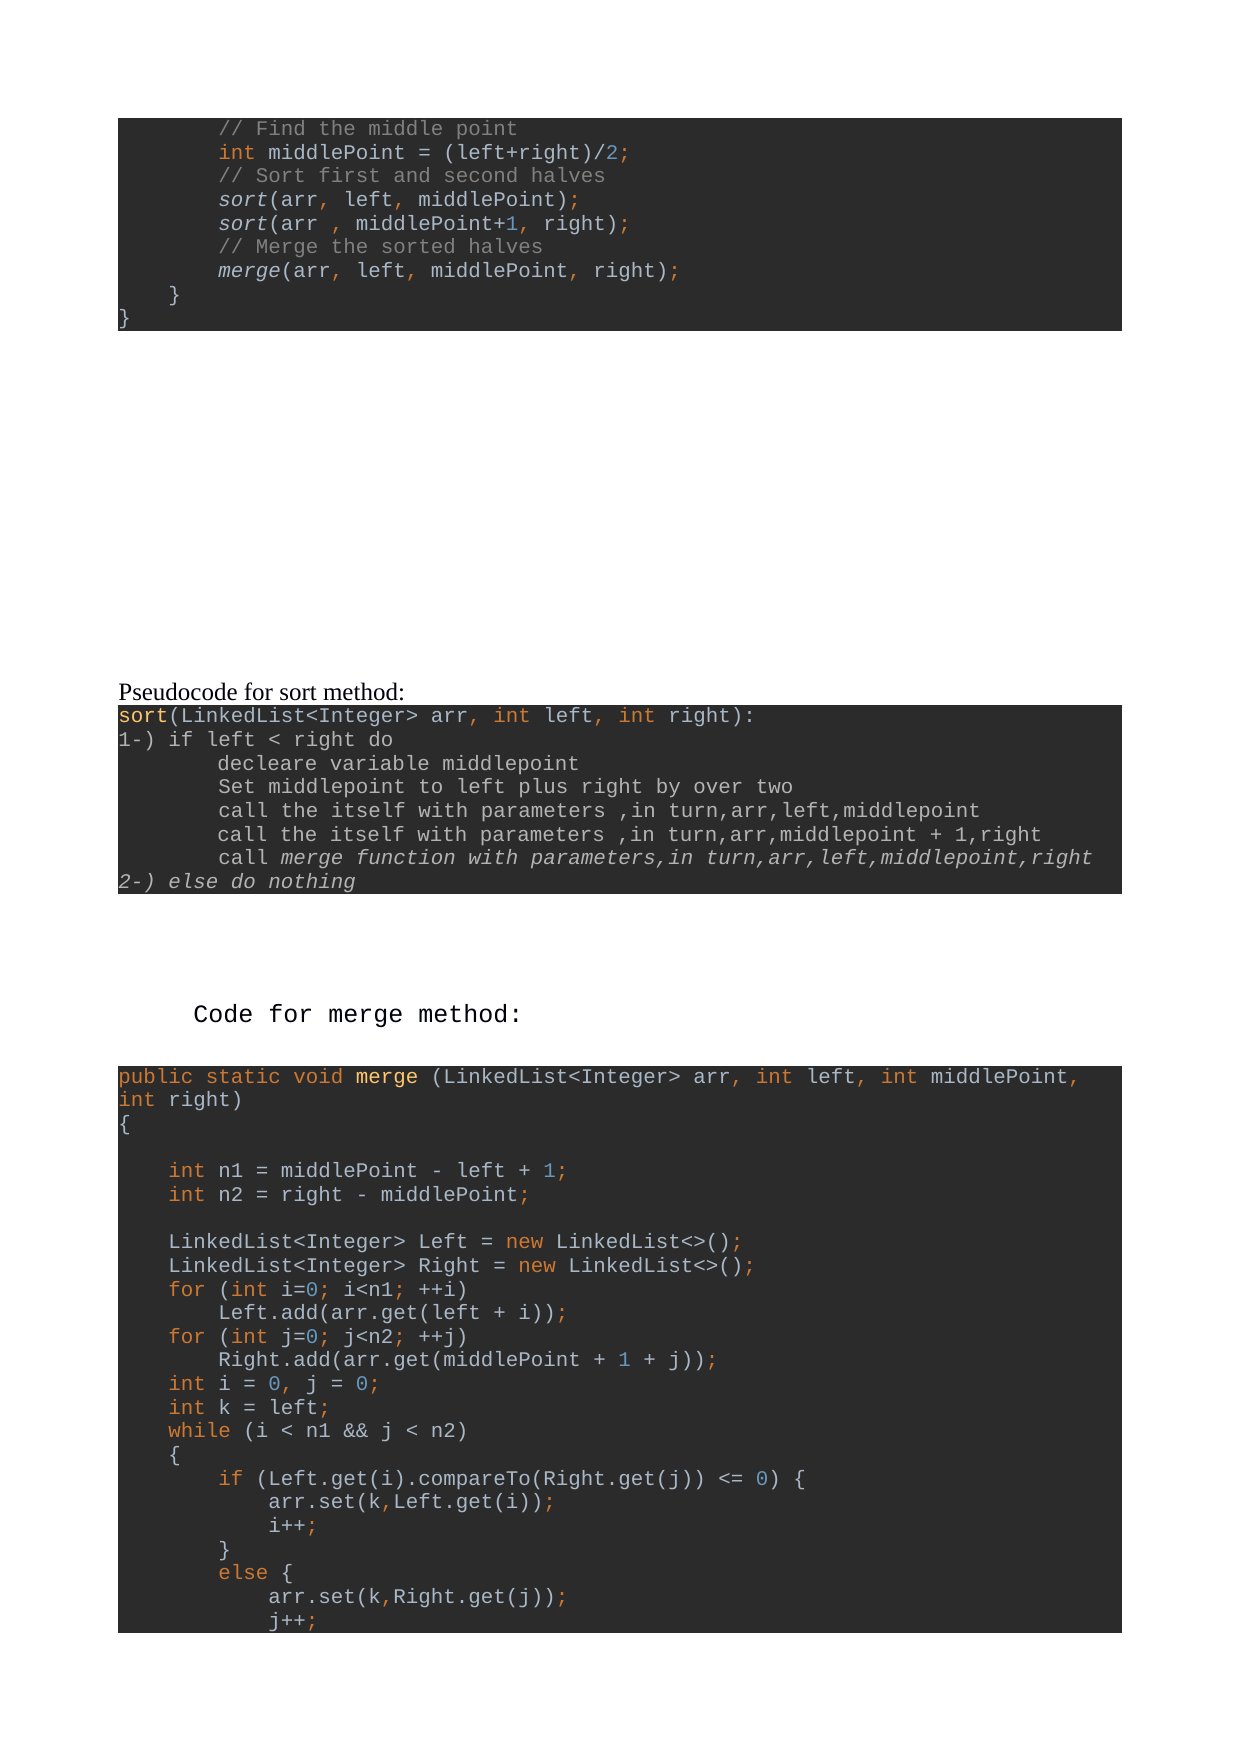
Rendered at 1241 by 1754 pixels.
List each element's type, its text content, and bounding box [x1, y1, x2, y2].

text { [118, 1113, 1122, 1137]
text for (int j=0; j<n2; ++j) [118, 1326, 1122, 1349]
text // Merge the sorted halves [118, 236, 1122, 260]
text j++; [118, 1609, 1122, 1633]
text int middlePoint = (left+right)/2; [118, 142, 1122, 165]
text arr.set(k,Right.get(j)); [118, 1586, 1122, 1609]
text call the itself with parameters ,in turn,arr,middlepoint + 1,right [118, 824, 1122, 847]
text Left.add(arr.get(left + i)); [118, 1302, 1122, 1326]
text call merge function with parameters,in turn,arr,left,middlepoint,right [118, 847, 1122, 871]
text sort(LinkedList<Integer> arr, int left, int right): [118, 705, 1122, 729]
text } [118, 1539, 1122, 1562]
text for (int i=0; i<n1; ++i) [118, 1278, 1122, 1302]
text // Find the middle point [118, 118, 1122, 142]
text sort(arr , middlePoint+1, right); [118, 213, 1122, 236]
text call the itself with parameters ,in turn,arr,left,middlepoint [118, 800, 1122, 824]
text Right.add(arr.get(middlePoint + 1 + j)); [118, 1349, 1122, 1373]
text // Sort first and second halves [118, 165, 1122, 189]
text else { [118, 1562, 1122, 1586]
text int n1 = middlePoint - left + 1; [118, 1160, 1122, 1184]
text int k = left; [118, 1397, 1122, 1420]
text LinkedList<Integer> Right = new LinkedList<>(); [118, 1255, 1122, 1278]
text 2-) else do nothing [118, 871, 1122, 894]
text if (Left.get(i).compareTo(Right.get(j)) <= 0) { [118, 1468, 1122, 1491]
text Pseudocode for sort method: [118, 677, 1122, 705]
text public static void merge (LinkedList<Integer> arr, int left, int middlePoint, int right) [118, 1066, 1122, 1113]
text { [118, 1444, 1122, 1468]
text LinkedList<Integer> Left = new LinkedList<>(); [118, 1231, 1122, 1255]
text } [118, 284, 1122, 307]
text i++; [118, 1515, 1122, 1539]
text Set middlepoint to left plus right by over two [118, 776, 1122, 800]
text } [118, 307, 1122, 331]
text while (i < n1 && j < n2) [118, 1420, 1122, 1444]
text sort(arr, left, middlePoint); [118, 189, 1122, 213]
text merge(arr, left, middlePoint, right); [118, 260, 1122, 284]
text 1-) if left < right do [118, 729, 1122, 753]
text decleare variable middlepoint [118, 753, 1122, 776]
text int i = 0, j = 0; [118, 1373, 1122, 1397]
subtitle Code for merge method: [118, 1001, 1122, 1029]
text int n2 = right - middlePoint; [118, 1184, 1122, 1208]
text arr.set(k,Left.get(i)); [118, 1491, 1122, 1515]
